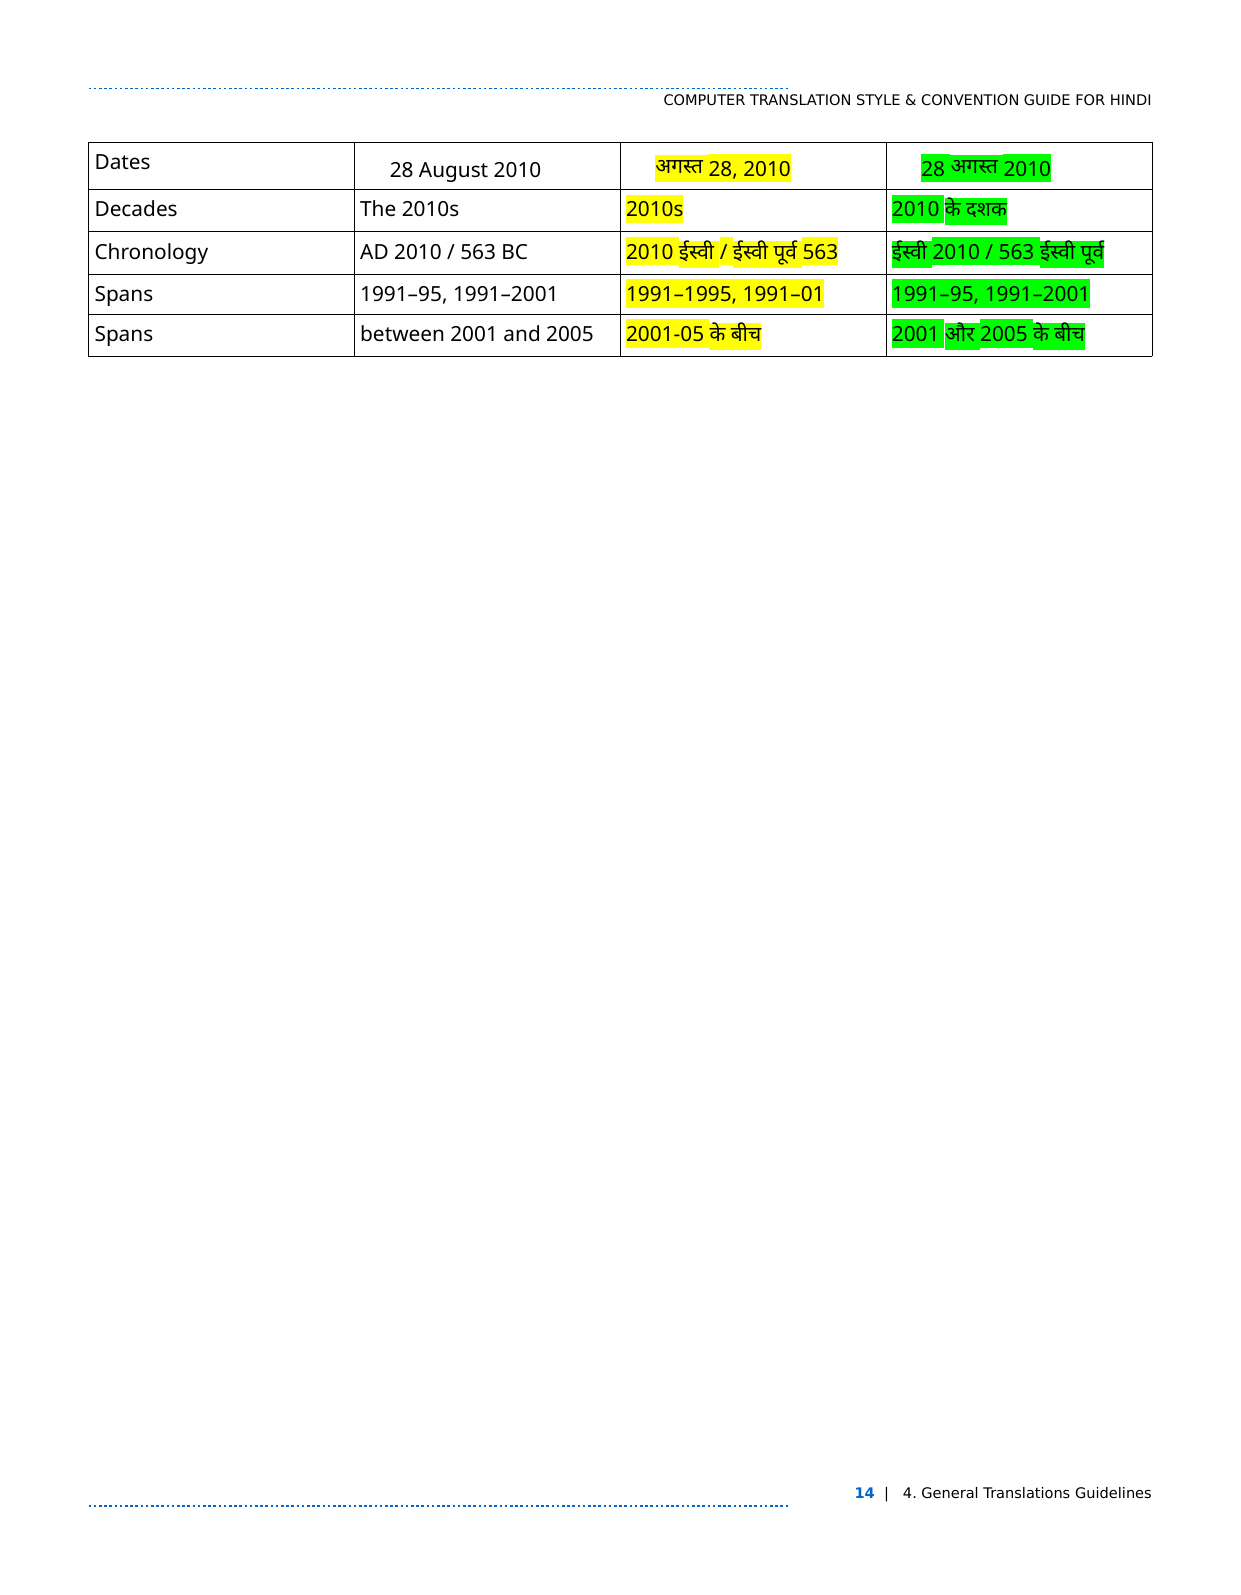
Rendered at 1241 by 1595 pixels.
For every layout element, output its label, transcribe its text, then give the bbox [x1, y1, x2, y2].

table_cell 2001 और 2005 के बीच [887, 315, 1152, 356]
table_cell Dates [89, 143, 354, 189]
table_cell 28 अगस्त 2010 [887, 143, 1152, 189]
table_cell 1991–1995, 1991–01 [621, 275, 886, 313]
table_cell 1991–95, 1991–2001 [887, 275, 1152, 313]
table_cell अगस्त 28, 2010 [621, 143, 886, 189]
table_cell Spans [89, 275, 354, 313]
table_cell Decades [89, 190, 354, 231]
table_cell between 2001 and 2005 [355, 315, 620, 356]
table_cell ईस्वी 2010 / 563 ईस्वी पूर्व [887, 232, 1152, 273]
table_cell 2010 के दशक [887, 190, 1152, 231]
table_cell The 2010s [355, 190, 620, 231]
table_cell Chronology [89, 232, 354, 273]
table_cell 2010s [621, 190, 886, 231]
table_cell 1991–95, 1991–2001 [355, 275, 620, 313]
table_cell AD 2010 / 563 BC [355, 232, 620, 273]
table_cell Spans [89, 315, 354, 356]
table_cell 28 August 2010 [355, 143, 620, 189]
table_cell 2001-05 के बीच [621, 315, 886, 356]
table_cell 2010 ईस्वी / ईस्वी पूर्व 563 [621, 232, 886, 273]
